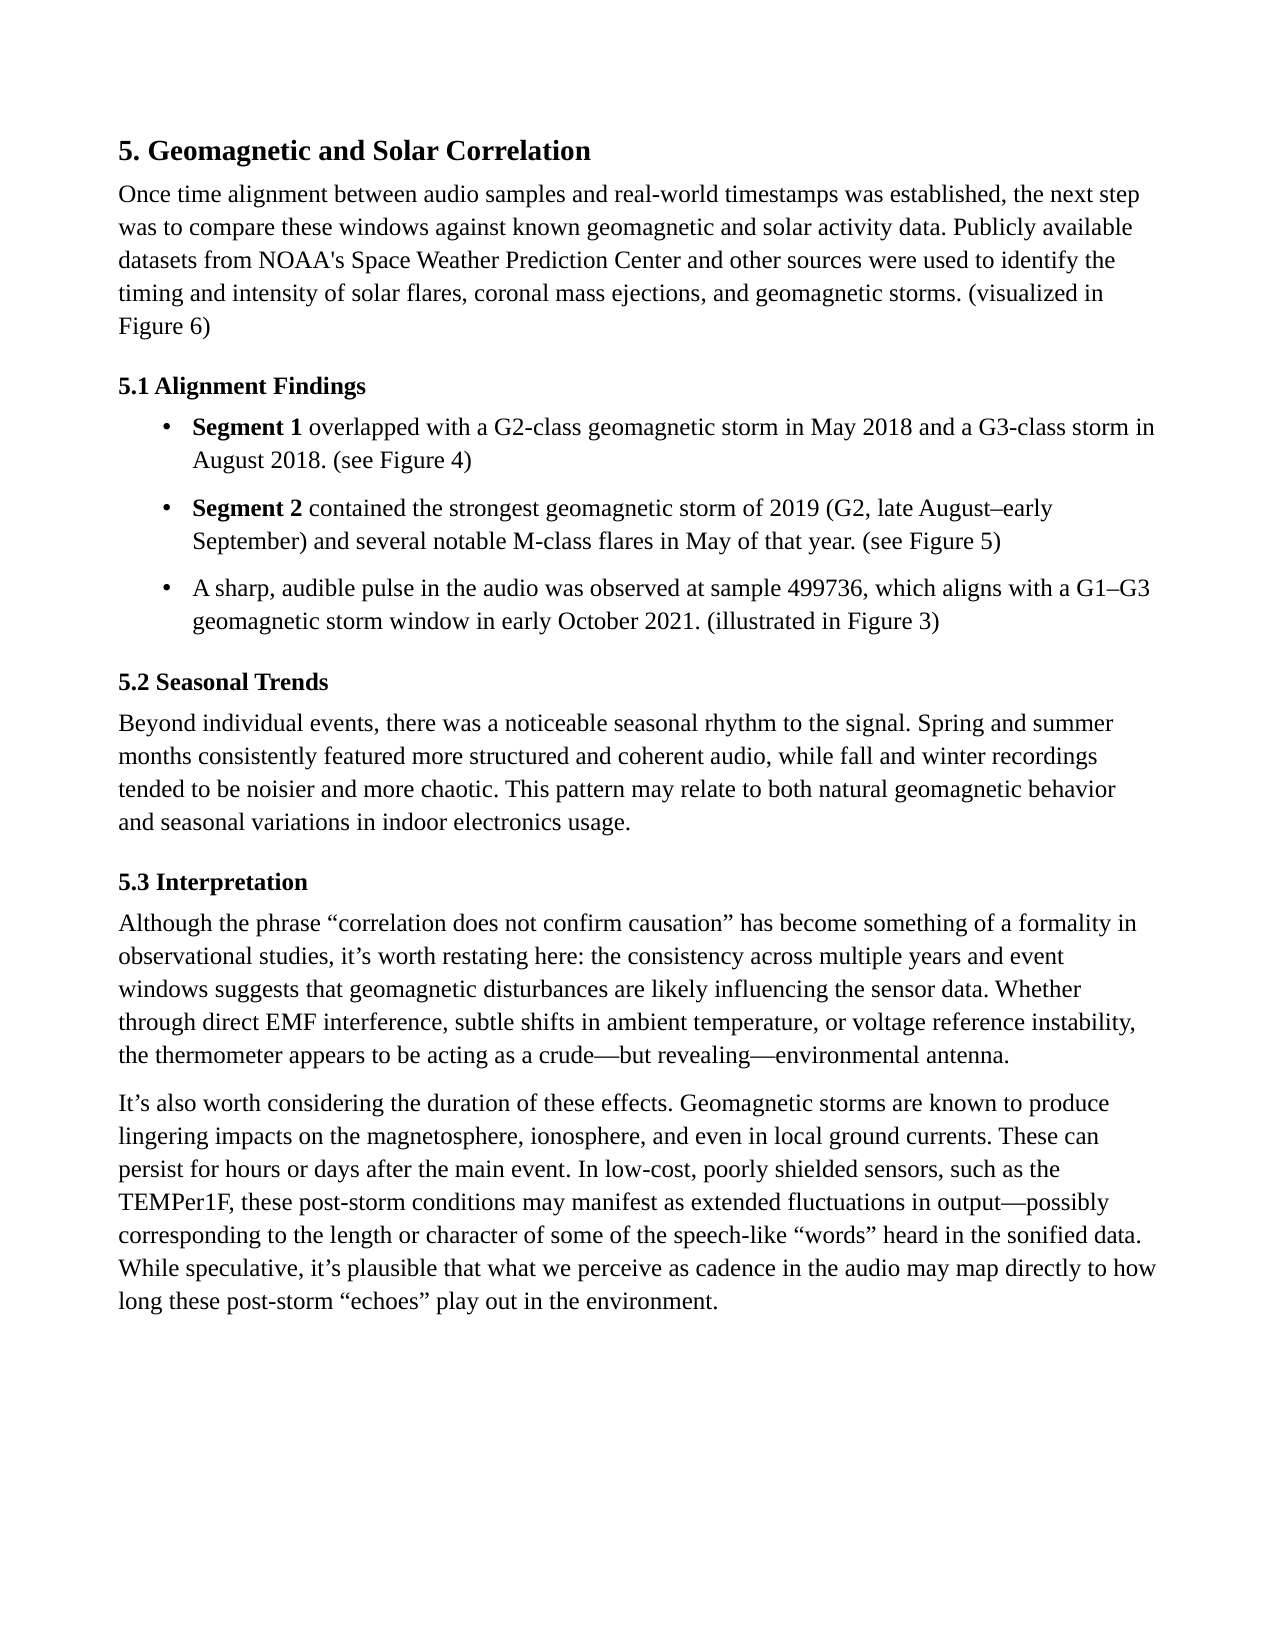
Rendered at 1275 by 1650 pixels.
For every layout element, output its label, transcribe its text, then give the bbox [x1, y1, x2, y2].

text It’s also worth considering the duration of these effects. Geomagnetic storms are known to produce lingering impacts on the magnetosphere, ionosphere, and even in local ground currents. These can persist for hours or days after the main event. In low-cost, poorly shielded sensors, such as the TEMPer1F, these post-storm conditions may manifest as extended fluctuations in output—possibly corresponding to the length or character of some of the speech-like “words” heard in the sonified data. While speculative, it’s plausible that what we perceive as cadence in the audio may map directly to how long these post-storm “echoes” play out in the environment. [118, 1088, 1157, 1315]
subtitle 5.3 Interpretation [118, 867, 1157, 896]
subtitle 5. Geomagnetic and Solar Correlation [118, 133, 1157, 166]
subtitle 5.1 Alignment Findings [118, 371, 1157, 400]
text Beyond individual events, there was a noticeable seasonal rhythm to the signal. Spring and summer months consistently featured more structured and coherent audio, while fall and winter recordings tended to be noisier and more chaotic. This pattern may relate to both natural geomagnetic behavior and seasonal variations in indoor electronics usage. [118, 708, 1157, 836]
text Although the phrase “correlation does not confirm causation” has become something of a formality in observational studies, it’s worth restating here: the consistency across multiple years and event windows suggests that geomagnetic disturbances are likely influencing the sensor data. Whether through direct EMF interference, subtle shifts in ambient temperature, or voltage reference instability, the thermometer appears to be acting as a crude—but revealing—environmental antenna. [118, 908, 1157, 1069]
subtitle 5.2 Seasonal Trends [118, 667, 1157, 695]
list Segment 2 contained the strongest geomagnetic storm of 2019 (G2, late August–early September) and several notable M-class flares in May of that year. (see Figure 5) [162, 493, 1157, 554]
list A sharp, audible pulse in the audio was observed at sample 499736, which aligns with a G1–G3 geomagnetic storm window in early October 2021. (illustrated in Figure 3) [162, 573, 1157, 635]
text Once time alignment between audio samples and real-world timestamps was established, the next step was to compare these windows against known geomagnetic and solar activity data. Publicly available datasets from NOAA's Space Weather Prediction Center and other sources were used to identify the timing and intensity of solar flares, coronal mass ejections, and geomagnetic storms. (visualized in Figure 6) [118, 179, 1157, 339]
list Segment 1 overlapped with a G2-class geomagnetic storm in May 2018 and a G3-class storm in August 2018. (see Figure 4) [162, 412, 1157, 474]
